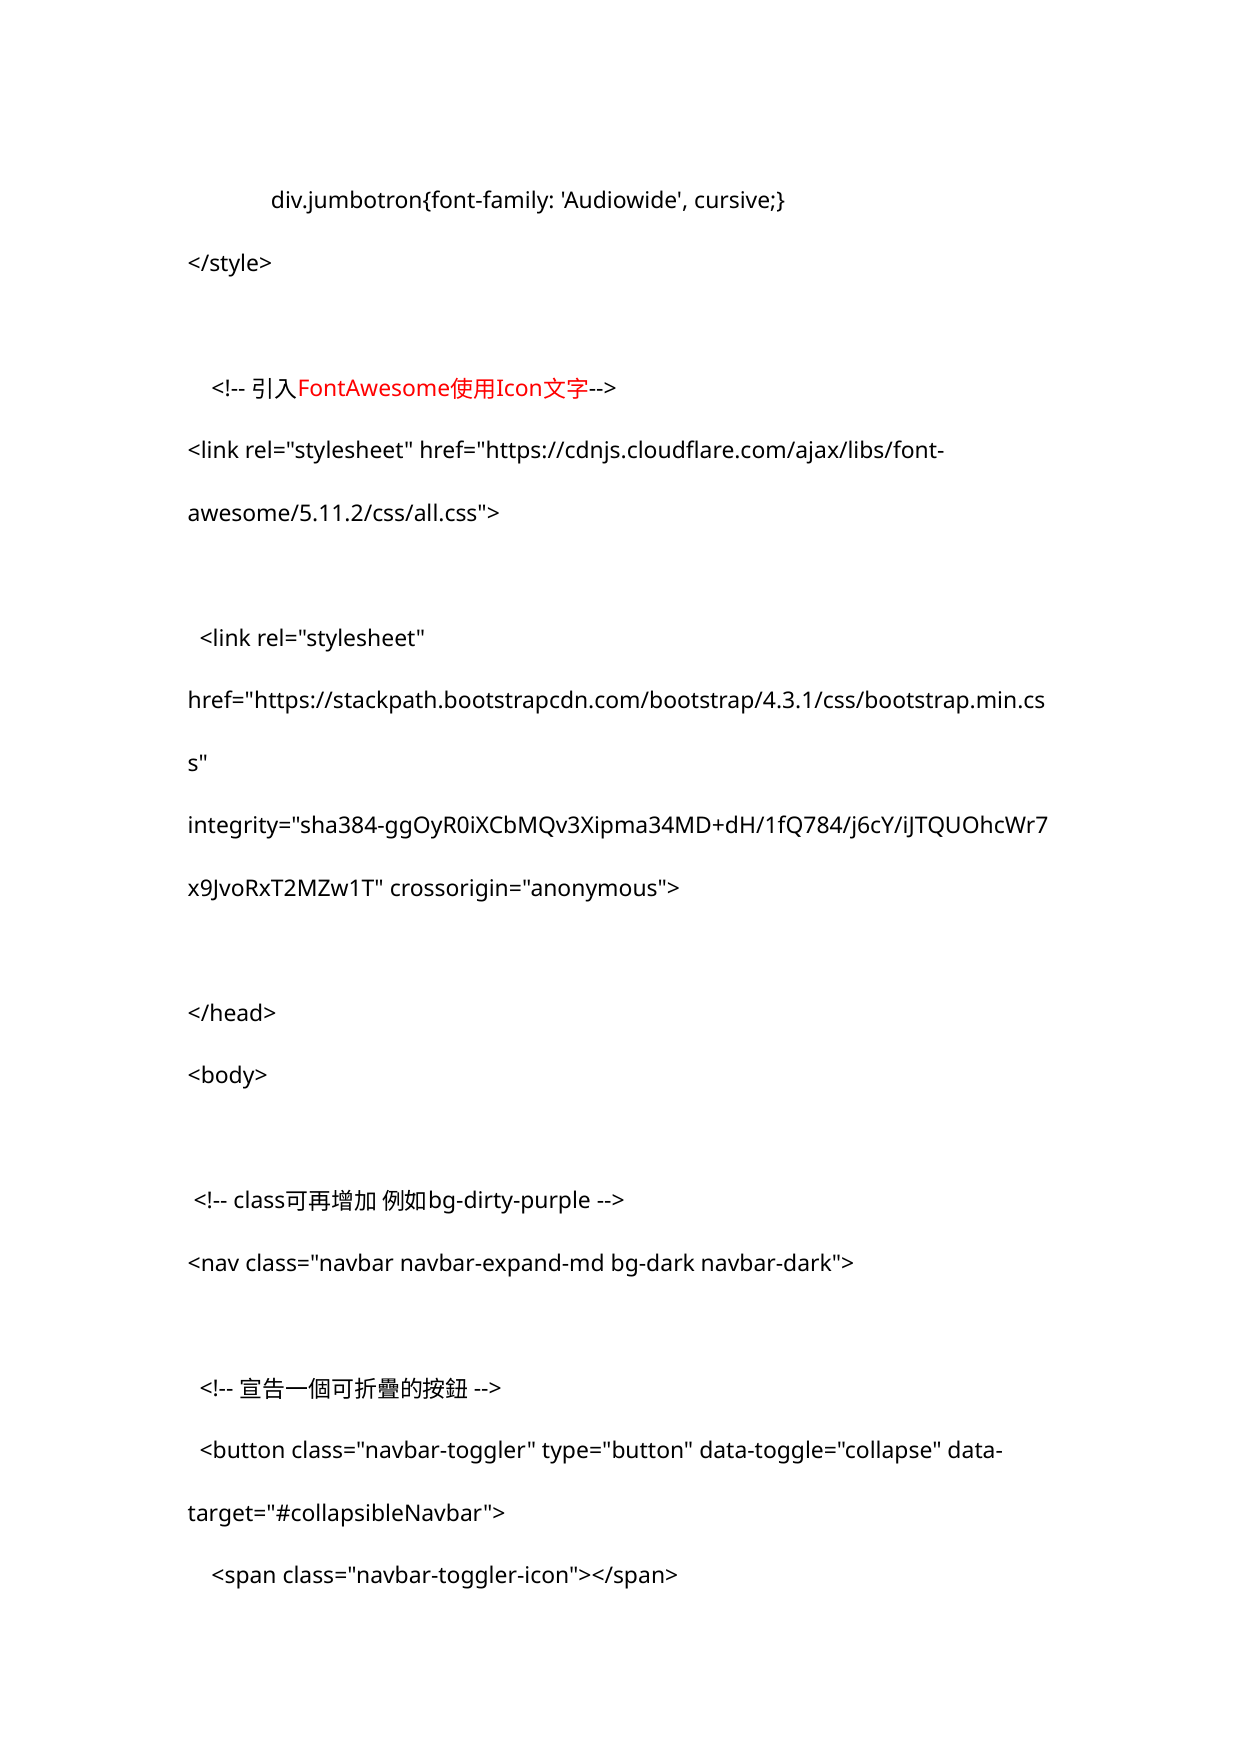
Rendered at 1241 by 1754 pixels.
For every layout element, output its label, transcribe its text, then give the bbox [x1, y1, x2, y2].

text <link rel="stylesheet" href="https://stackpath.bootstrapcdn.com/bootstrap/4.3.1/css/bootstrap.min.css" integrity="sha384-ggOyR0iXCbMQv3Xipma34MD+dH/1fQ784/j6cY/iJTQUOhcWr7x9JvoRxT2MZw1T" crossorigin="anonymous"> [187, 596, 1053, 908]
text </head> [187, 971, 1053, 1033]
text <!-- class可再增加 例如bg-dirty-purple --> [187, 1158, 1053, 1221]
text <!-- 宣告一個可折疊的按鈕 --> [187, 1346, 1053, 1408]
text <nav class="navbar navbar-expand-md bg-dark navbar-dark"> [187, 1221, 1053, 1283]
text div.jumbotron{font-family: 'Audiowide', cursive;} [187, 158, 1053, 221]
text <link rel="stylesheet" href="https://cdnjs.cloudflare.com/ajax/libs/font-awesome/5.11.2/css/all.css"> [187, 408, 1053, 533]
text <button class="navbar-toggler" type="button" data-toggle="collapse" data-target="#collapsibleNavbar"> [187, 1408, 1053, 1533]
text </style> [187, 221, 1053, 283]
text <span class="navbar-toggler-icon"></span> [187, 1533, 1053, 1596]
text <body> [187, 1033, 1053, 1096]
text <!-- 引入FontAwesome使用Icon文字--> [187, 346, 1053, 408]
